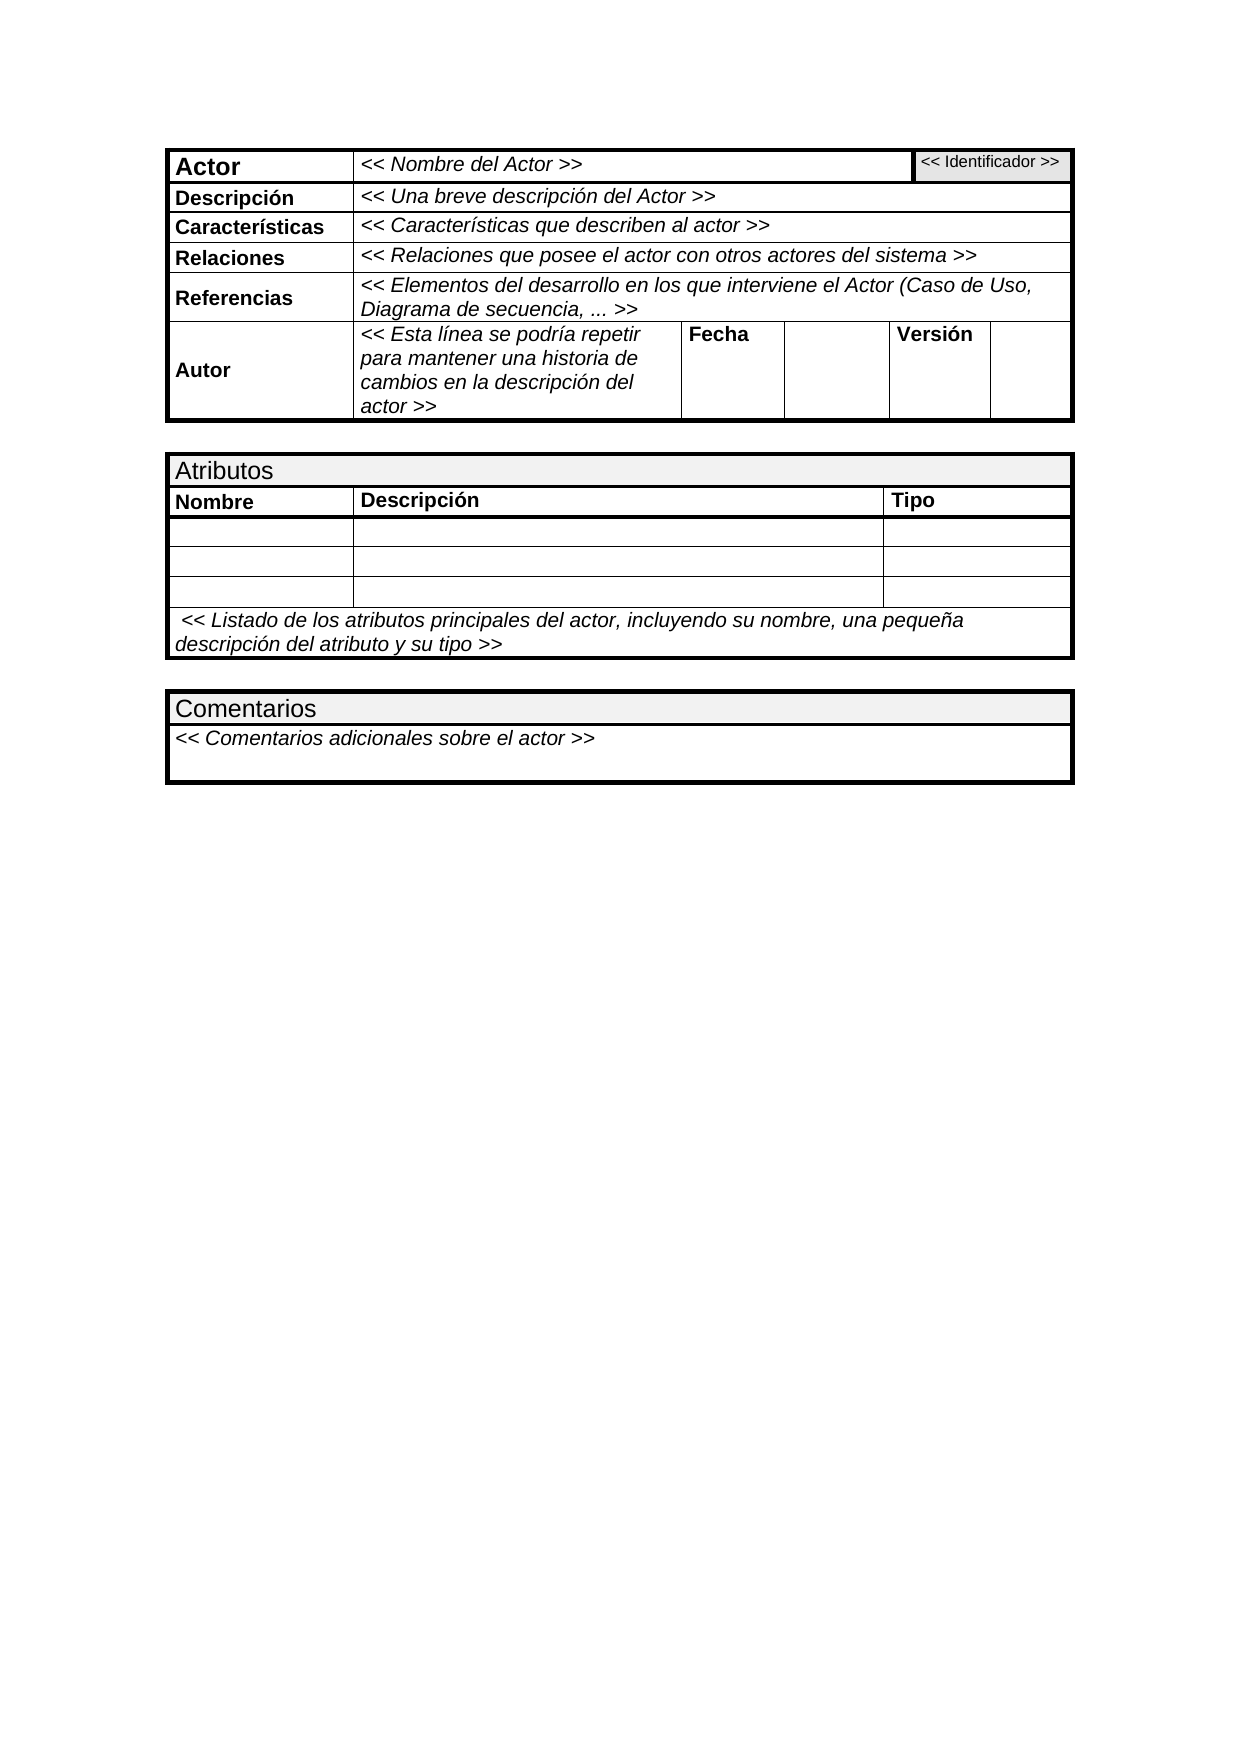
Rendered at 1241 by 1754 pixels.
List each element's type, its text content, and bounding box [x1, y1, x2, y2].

table_cell Tipo [884, 488, 1070, 515]
table_cell [170, 577, 353, 607]
table_cell [354, 519, 883, 546]
table_cell [170, 547, 353, 576]
table_header << Identificador >> [916, 152, 1070, 181]
table_cell << Listado de los atributos principales del actor, incluyendo su nombre, una pequeña descripción del atributo y su tipo >> [170, 608, 1070, 656]
table_cell [884, 519, 1070, 546]
table_cell Descripción [354, 488, 883, 515]
table_cell [884, 577, 1070, 607]
table_cell [170, 519, 353, 546]
table_cell Descripción [170, 184, 353, 211]
table_cell Autor [170, 322, 353, 418]
table_header Actor [170, 152, 353, 181]
table_cell Nombre [170, 488, 353, 515]
table_cell << Esta línea se podría repetir para mantener una historia de cambios en la descripción del actor >> [354, 322, 681, 418]
table_cell Versión [890, 322, 990, 418]
table_cell << Elementos del desarrollo en los que interviene el Actor (Caso de Uso, Diagrama de secuencia, ... >> [354, 273, 1070, 321]
table_cell << Una breve descripción del Actor >> [354, 184, 1070, 211]
table_cell << Características que describen al actor >> [354, 213, 1070, 242]
table_header << Nombre del Actor >> [354, 152, 911, 181]
table_header Atributos [170, 456, 1070, 485]
table_cell Relaciones [170, 243, 353, 272]
table_cell [354, 547, 883, 576]
table_cell Referencias [170, 273, 353, 321]
table_cell << Comentarios adicionales sobre el actor >> [170, 726, 1070, 780]
table_header Comentarios [170, 694, 1070, 722]
table_cell << Relaciones que posee el actor con otros actores del sistema >> [354, 243, 1070, 272]
table_cell Características [170, 213, 353, 242]
table_cell [354, 577, 883, 607]
table_cell [884, 547, 1070, 576]
table_cell [785, 322, 889, 418]
table_cell Fecha [682, 322, 784, 418]
table_cell [991, 322, 1070, 418]
